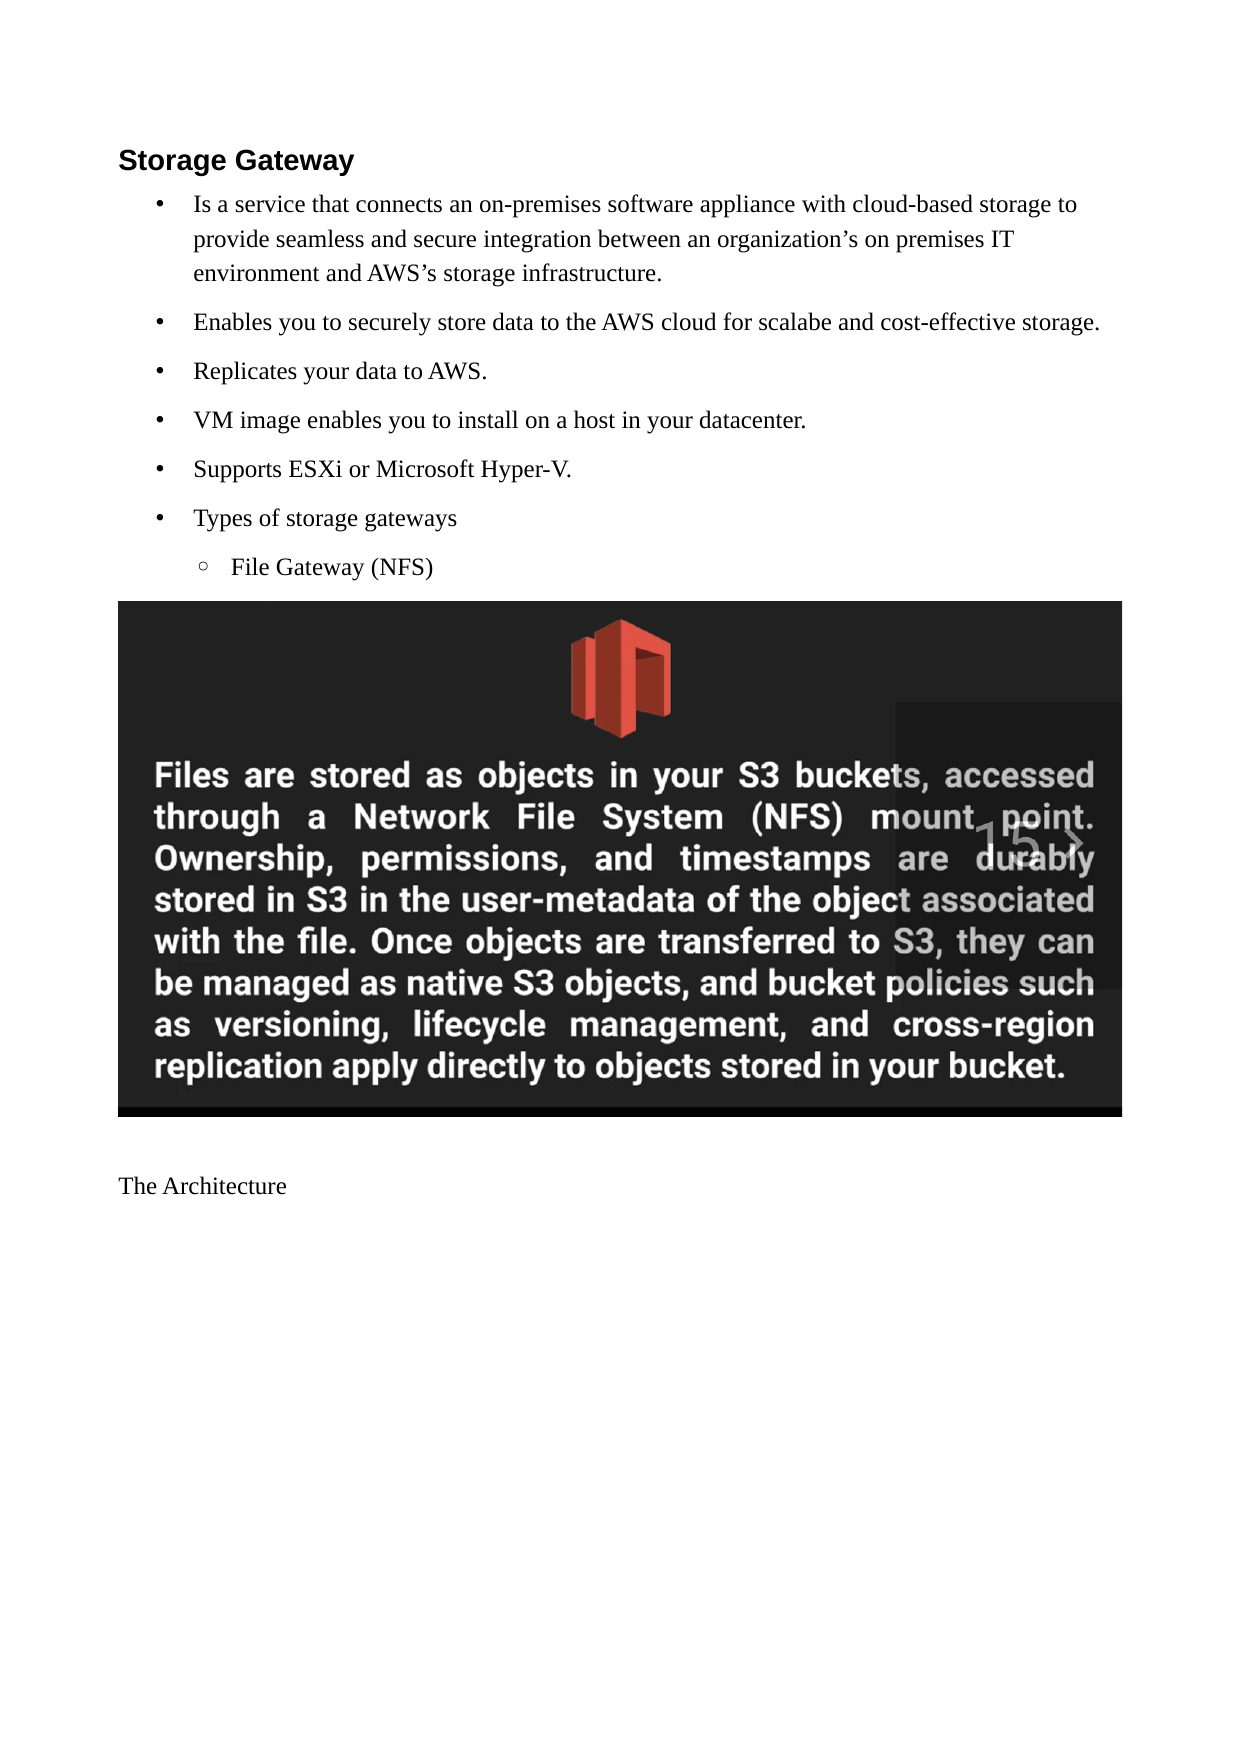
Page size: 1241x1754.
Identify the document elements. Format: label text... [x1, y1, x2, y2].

text The Architecture [118, 1171, 1122, 1200]
list Enables you to securely store data to the AWS cloud for scalabe and cost-effective storage. [156, 307, 1122, 336]
list Supports ESXi or Microsoft Hyper-V. [156, 454, 1122, 483]
subtitle Storage Gateway [118, 143, 1122, 177]
list VM image enables you to install on a host in your datacenter. [156, 405, 1122, 434]
picture [118, 601, 1123, 1117]
list Is a service that connects an on-premises software appliance with cloud-based storage to provide seamless and secure integration between an organization’s on premises IT environment and AWS’s storage infrastructure. [156, 189, 1122, 287]
list Replicates your data to AWS. [156, 356, 1122, 385]
list Types of storage gateways [156, 503, 1122, 532]
list File Gateway (NFS) [193, 552, 1122, 581]
